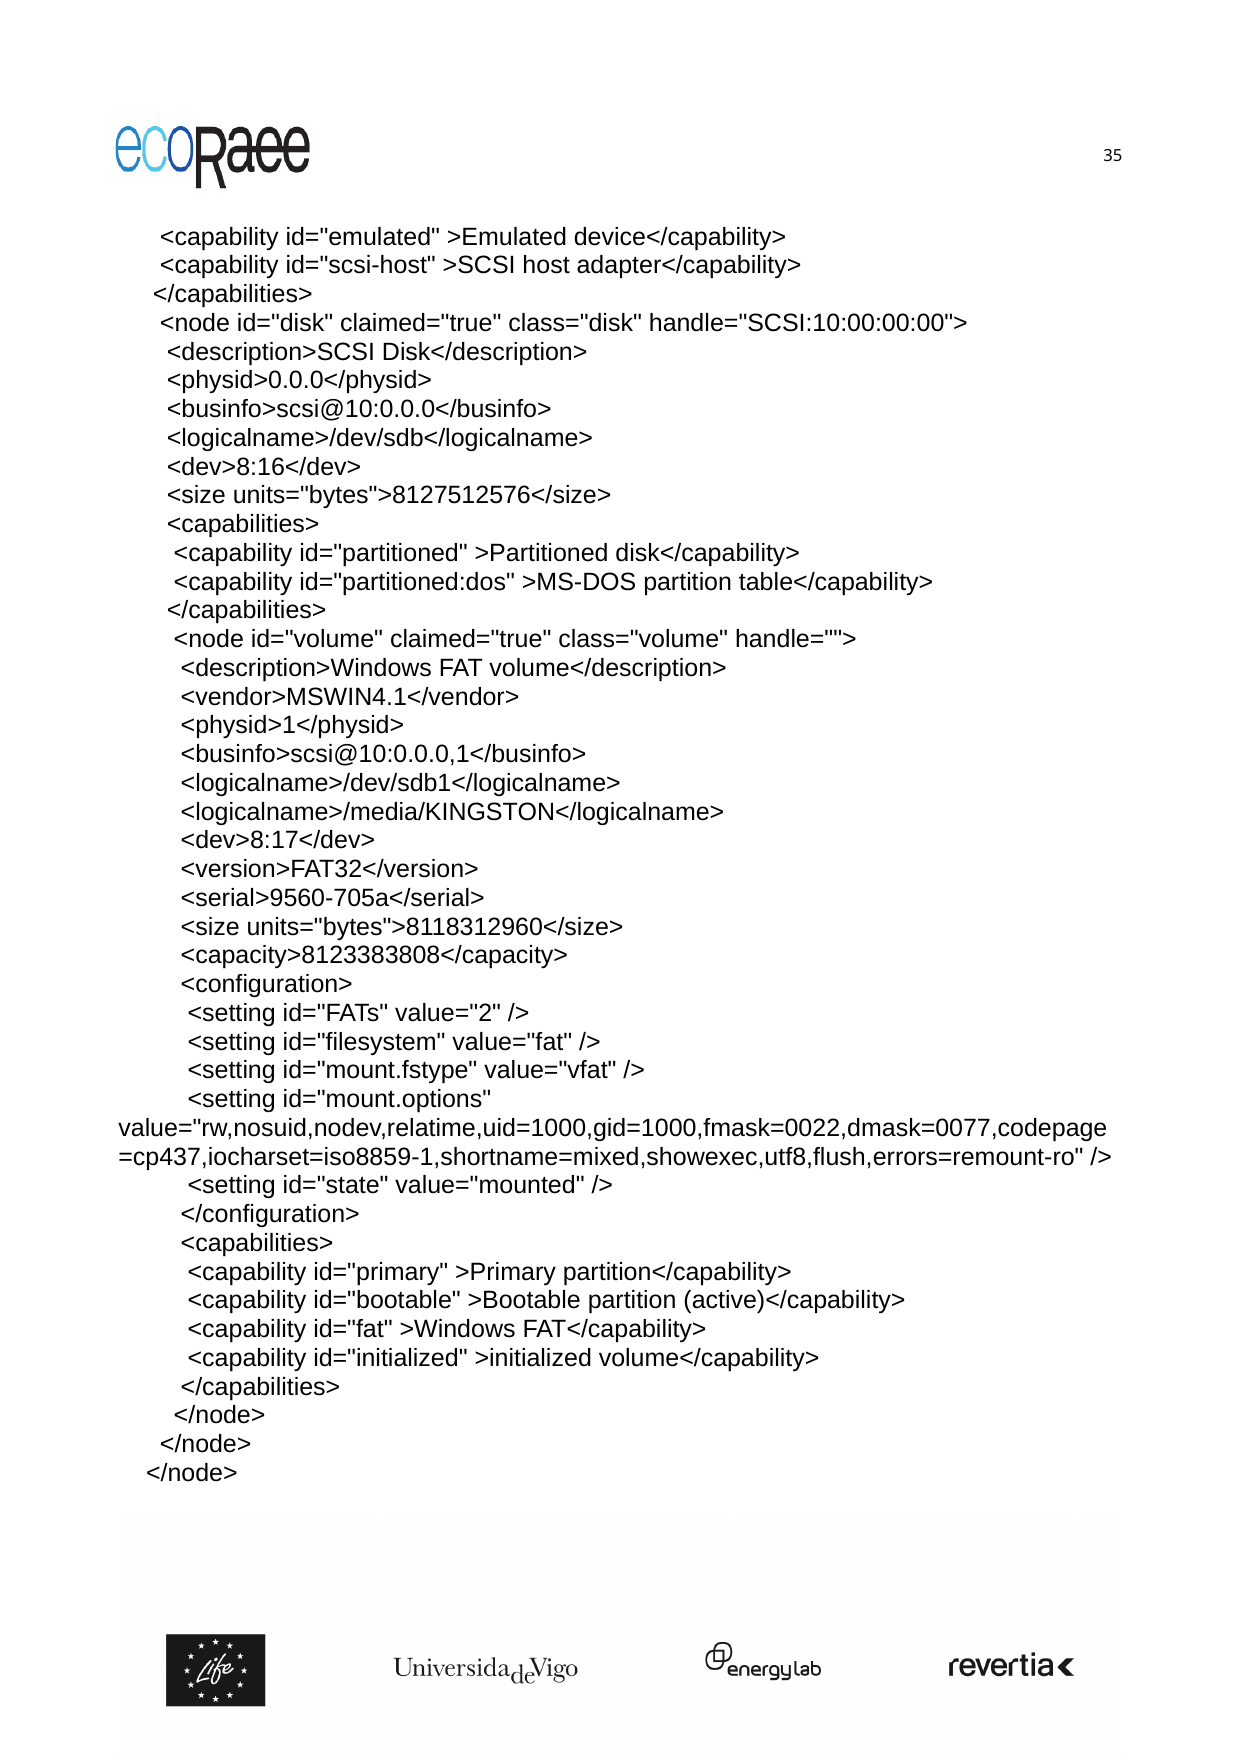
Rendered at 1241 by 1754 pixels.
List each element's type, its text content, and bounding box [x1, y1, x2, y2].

text <capability id="emulated" >Emulated device</capability> <capability id="scsi-host" >SCSI host adapter</capability> </capabilities> <node id="disk" claimed="true" class="disk" handle="SCSI:10:00:00:00"> <description>SCSI Disk</description> <physid>0.0.0</physid> <businfo>scsi@10:0.0.0</businfo> <logicalname>/dev/sdb</logicalname> <dev>8:16</dev> <size units="bytes">8127512576</size> <capabilities> <capability id="partitioned" >Partitioned disk</capability> <capability id="partitioned:dos" >MS-DOS partition table</capability> </capabilities> <node id="volume" claimed="true" class="volume" handle=""> <description>Windows FAT volume</description> <vendor>MSWIN4.1</vendor> <physid>1</physid> <businfo>scsi@10:0.0.0,1</businfo> <logicalname>/dev/sdb1</logicalname> <logicalname>/media/KINGSTON</logicalname> <dev>8:17</dev> <version>FAT32</version> <serial>9560-705a</serial> <size units="bytes">8118312960</size> <capacity>8123383808</capacity> <configuration> <setting id="FATs" value="2" /> <setting id="filesystem" value="fat" /> <setting id="mount.fstype" value="vfat" /> <setting id="mount.options" value="rw,nosuid,nodev,relatime,uid=1000,gid=1000,fmask=0022,dmask=0077,codepage=cp437,iocharset=iso8859-1,shortname=mixed,showexec,utf8,flush,errors=remount-ro" /> <setting id="state" value="mounted" /> </configuration> <capabilities> <capability id="primary" >Primary partition</capability> <capability id="bootable" >Bootable partition (active)</capability> <capability id="fat" >Windows FAT</capability> <capability id="initialized" >initialized volume</capability> </capabilities> </node> </node> </node> [118, 221, 1122, 1486]
picture [114, 124, 311, 190]
picture [118, 1514, 1123, 1754]
